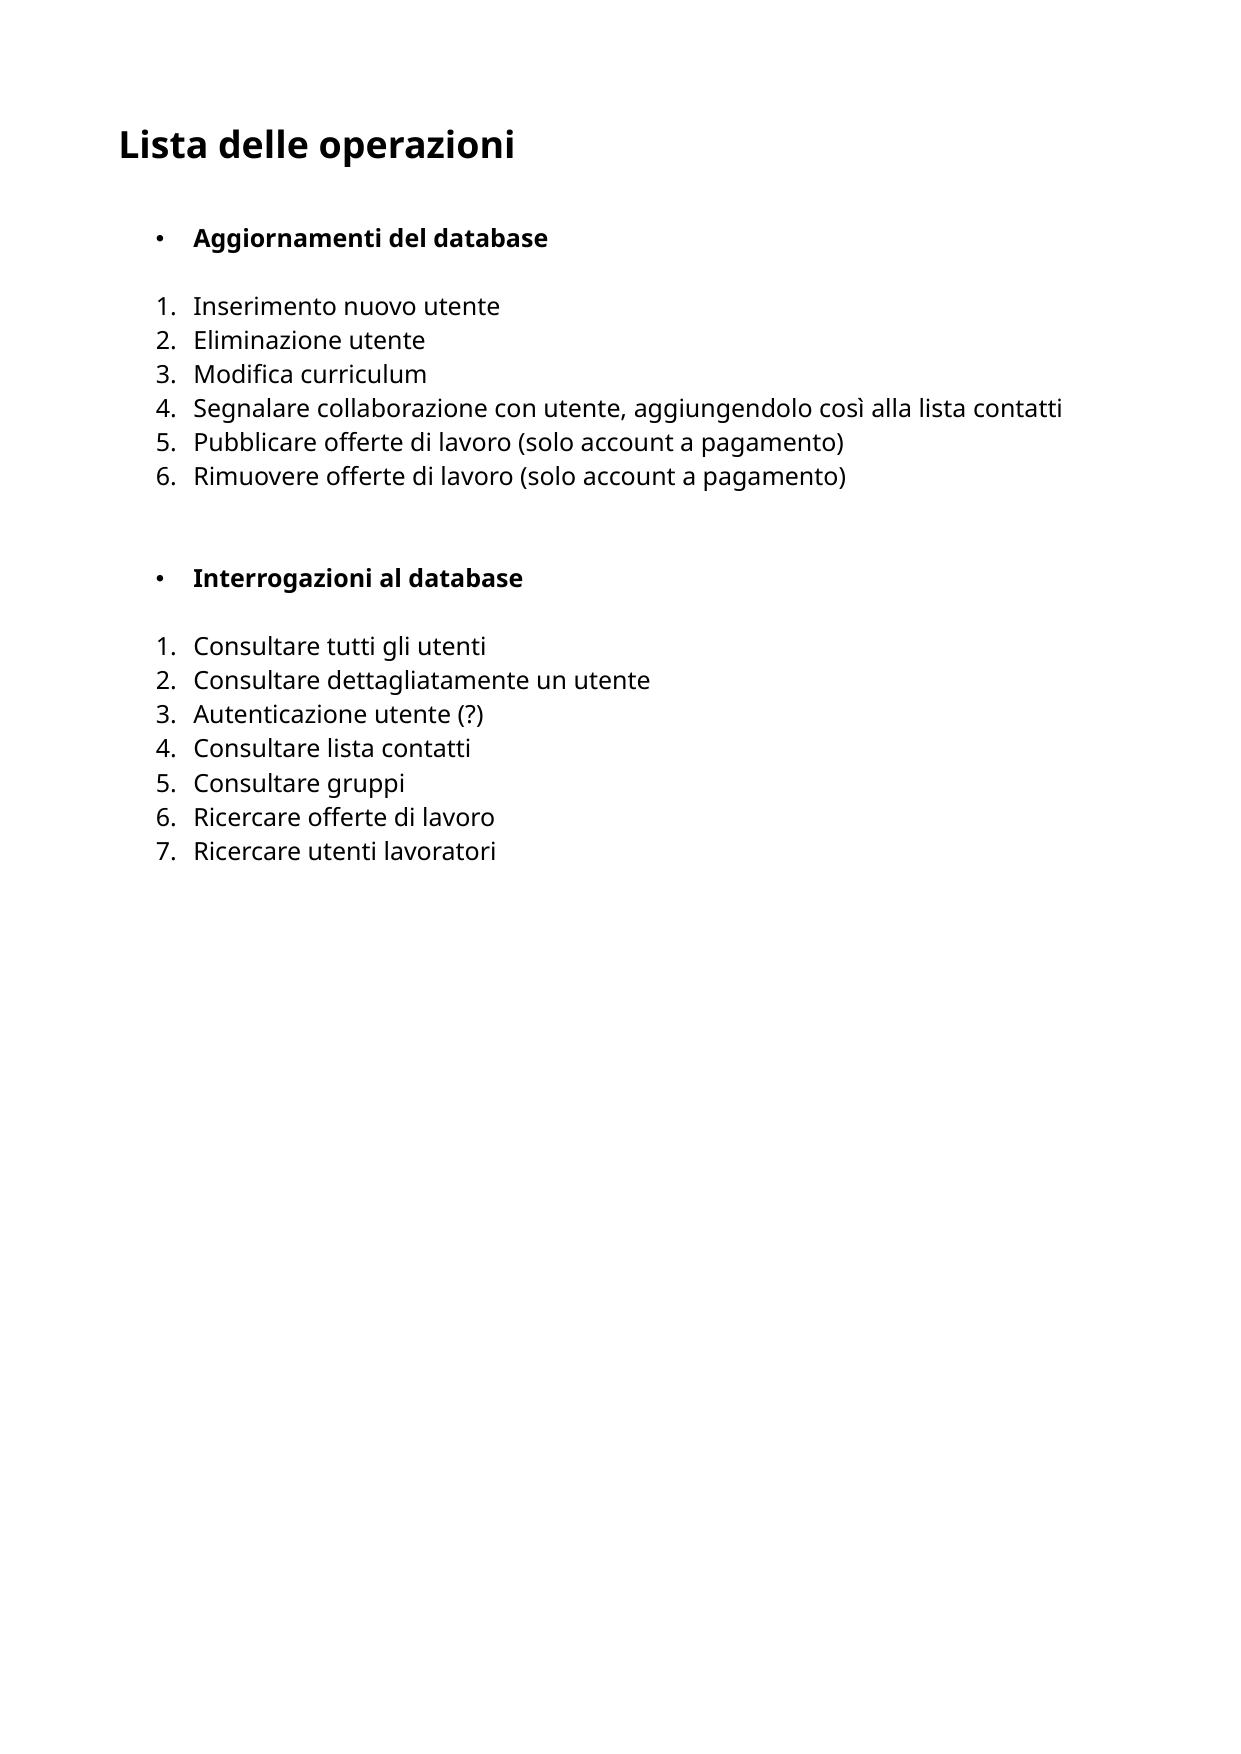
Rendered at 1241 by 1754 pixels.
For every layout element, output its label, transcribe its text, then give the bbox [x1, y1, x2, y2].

list Ricercare utenti lavoratori [156, 833, 1122, 867]
list Consultare gruppi [156, 765, 1122, 799]
list Pubblicare offerte di lavoro (solo account a pagamento) [156, 424, 1122, 459]
list Inserimento nuovo utente [156, 288, 1122, 322]
list Consultare lista contatti [156, 731, 1122, 765]
list Eliminazione utente [156, 322, 1122, 356]
list Autenticazione utente (?) [156, 697, 1122, 731]
text Lista delle operazioni [118, 118, 1122, 169]
list Rimuovere offerte di lavoro (solo account a pagamento) [156, 459, 1122, 493]
list Consultare tutti gli utenti [156, 629, 1122, 663]
list Segnalare collaborazione con utente, aggiungendolo così alla lista contatti [156, 391, 1122, 424]
list Interrogazioni al database [156, 561, 1122, 595]
list Modifica curriculum [156, 356, 1122, 391]
list Ricercare offerte di lavoro [156, 799, 1122, 833]
list Consultare dettagliatamente un utente [156, 663, 1122, 697]
list Aggiornamenti del database [156, 220, 1122, 254]
